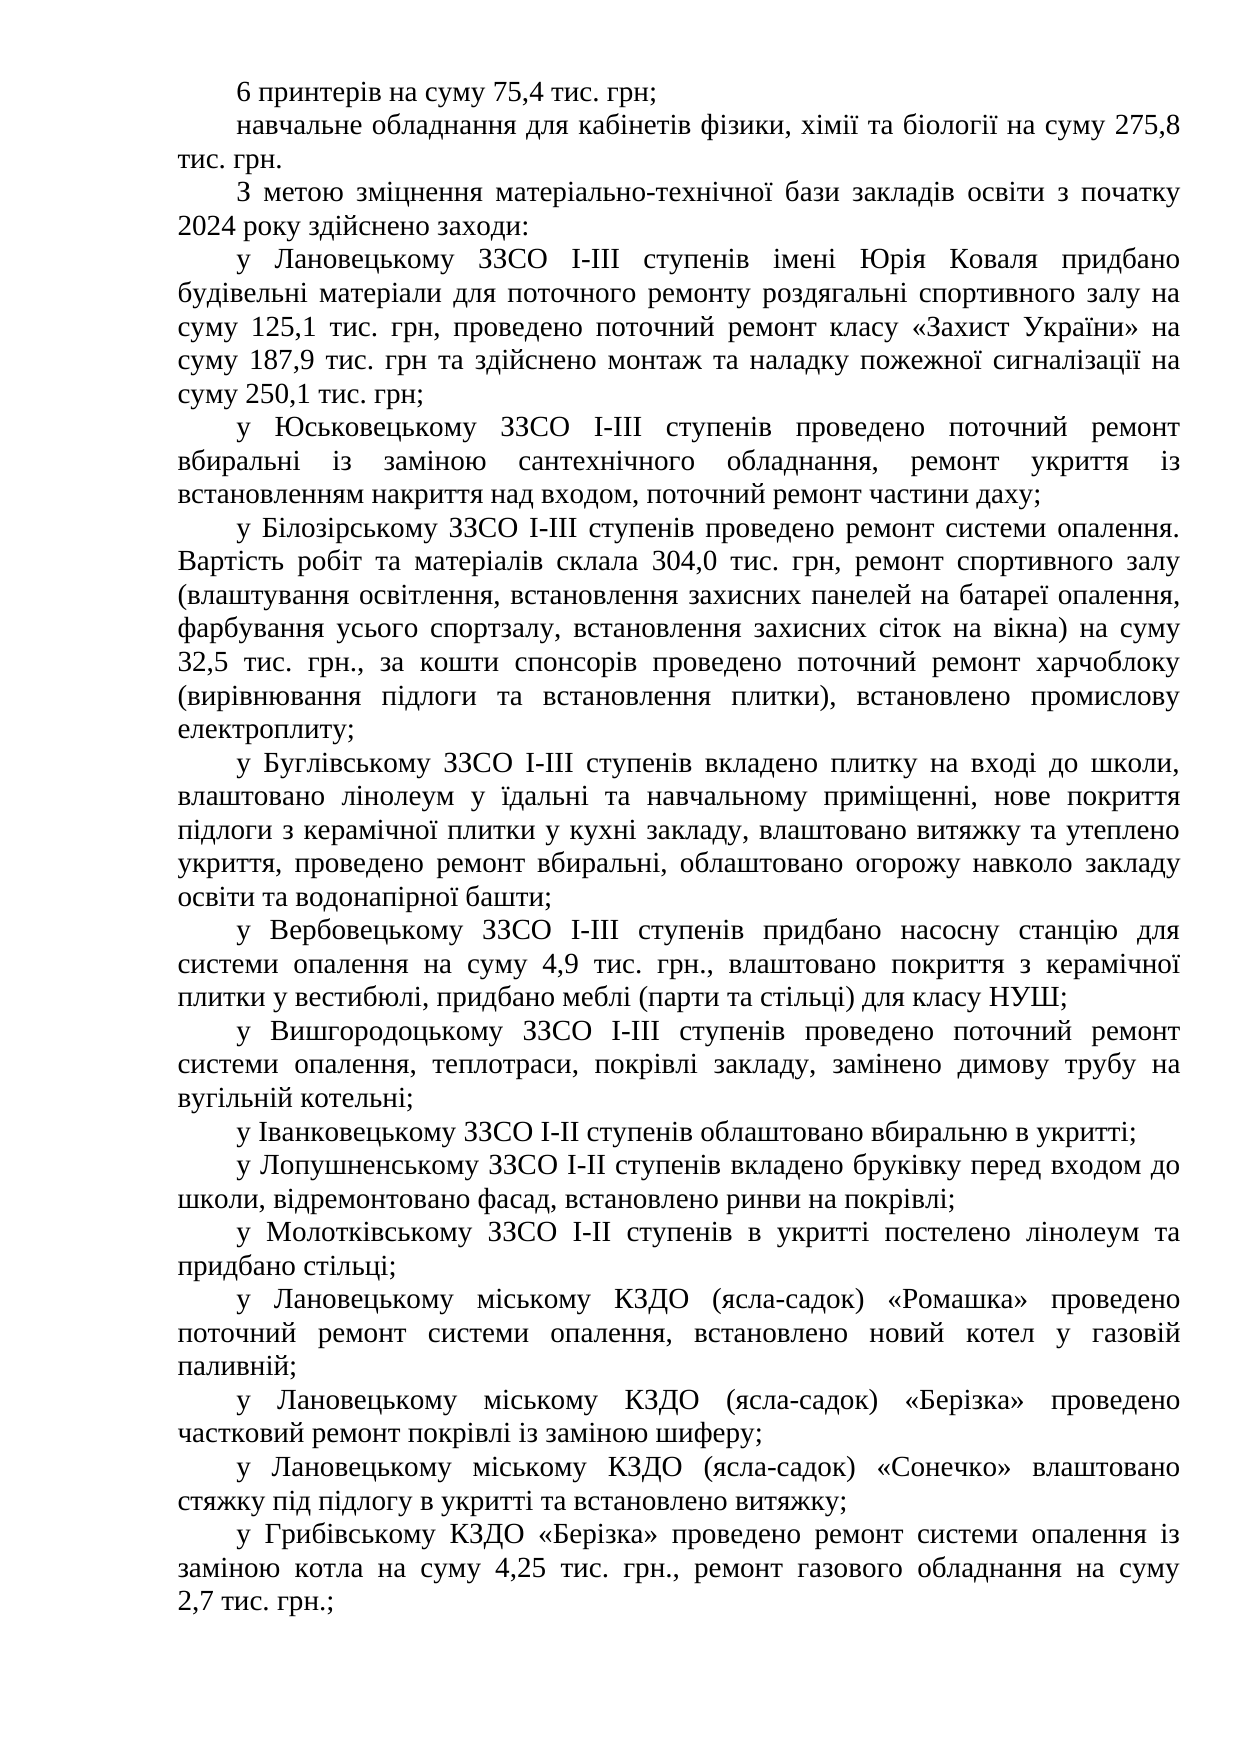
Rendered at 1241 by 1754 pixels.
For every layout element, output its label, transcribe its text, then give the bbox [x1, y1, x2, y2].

text у Юськовецькому ЗЗСО І-ІІІ ступенів проведено поточний ремонт вбиральні із заміною сантехнічного обладнання, ремонт укриття із встановленням накриття над входом, поточний ремонт частини даху; [177, 409, 1181, 510]
text у Лановецькому міському КЗДО (ясла-садок) «Ромашка» проведено поточний ремонт системи опалення, встановлено новий котел у газовій паливній; [177, 1281, 1181, 1382]
text у Молотківському ЗЗСО І-ІІ ступенів в укритті постелено лінолеум та придбано стільці; [177, 1214, 1181, 1281]
text у Лановецькому міському КЗДО (ясла-садок) «Берізка» проведено частковий ремонт покрівлі із заміною шиферу; [177, 1382, 1181, 1449]
text у Іванковецькому ЗЗСО І-ІІ ступенів облаштовано вбиральню в укритті; [177, 1114, 1181, 1147]
text З метою зміцнення матеріально-технічної бази закладів освіти з початку 2024 року здійснено заходи: [177, 174, 1181, 242]
text у Вербовецькому ЗЗСО І-ІІІ ступенів придбано насосну станцію для системи опалення на суму 4,9 тис. грн., влаштовано покриття з керамічної плитки у вестибюлі, придбано меблі (парти та стільці) для класу НУШ; [177, 912, 1181, 1013]
text у Лопушненському ЗЗСО І-ІІ ступенів вкладено бруківку перед входом до школи, відремонтовано фасад, встановлено ринви на покрівлі; [177, 1147, 1181, 1214]
text навчальне обладнання для кабінетів фізики, хімії та біології на суму 275,8 тис. грн. [177, 107, 1181, 174]
text у Лановецькому міському КЗДО (ясла-садок) «Сонечко» влаштовано стяжку під підлогу в укритті та встановлено витяжку; [177, 1449, 1181, 1516]
text у Вишгородоцькому ЗЗСО І-ІІІ ступенів проведено поточний ремонт системи опалення, теплотраси, покрівлі закладу, замінено димову трубу на вугільній котельні; [177, 1013, 1181, 1114]
text 6 принтерів на суму 75,4 тис. грн; [177, 74, 1181, 107]
text у Білозірському ЗЗСО І-ІІІ ступенів проведено ремонт системи опалення. Вартість робіт та матеріалів склала 304,0 тис. грн, ремонт спортивного залу (влаштування освітлення, встановлення захисних панелей на батареї опалення, фарбування усього спортзалу, встановлення захисних сіток на вікна) на суму 32,5 тис. грн., за кошти спонсорів проведено поточний ремонт харчоблоку (вирівнювання підлоги та встановлення плитки), встановлено промислову електроплиту; [177, 510, 1181, 745]
text у Грибівському КЗДО «Берізка» проведено ремонт системи опалення із заміною котла на суму 4,25 тис. грн., ремонт газового обладнання на суму 2,7 тис. грн.; [177, 1516, 1181, 1617]
text у Буглівському ЗЗСО І-ІІІ ступенів вкладено плитку на вході до школи, влаштовано лінолеум у їдальні та навчальному приміщенні, нове покриття підлоги з керамічної плитки у кухні закладу, влаштовано витяжку та утеплено укриття, проведено ремонт вбиральні, облаштовано огорожу навколо закладу освіти та водонапірної башти; [177, 745, 1181, 912]
text у Лановецькому ЗЗСО І-ІІІ ступенів імені Юрія Коваля придбано будівельні матеріали для поточного ремонту роздягальні спортивного залу на суму 125,1 тис. грн, проведено поточний ремонт класу «Захист України» на суму 187,9 тис. грн та здійснено монтаж та наладку пожежної сигналізації на суму 250,1 тис. грн; [177, 242, 1181, 409]
